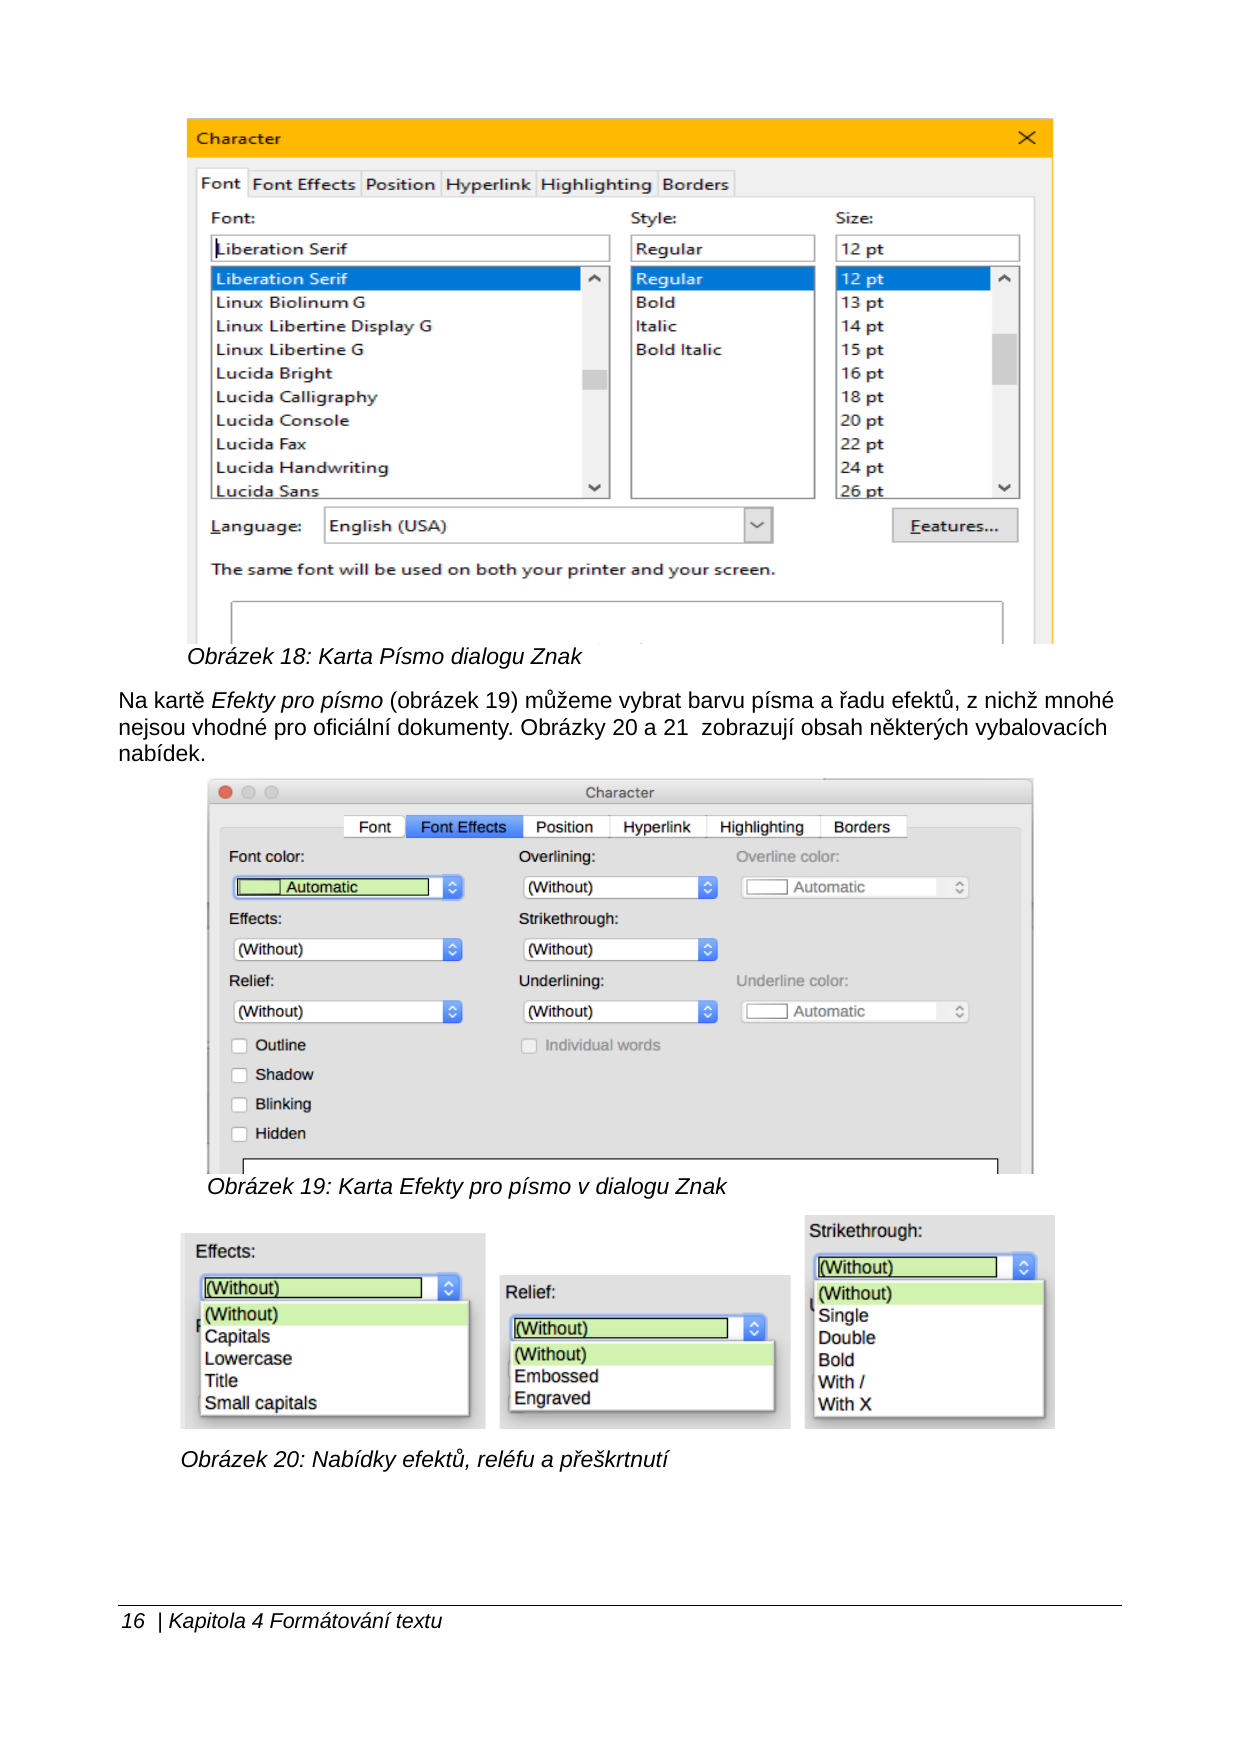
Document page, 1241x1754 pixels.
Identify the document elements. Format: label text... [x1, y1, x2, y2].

picture [206, 778, 1034, 1174]
picture [186, 118, 1054, 644]
picture [804, 1215, 1055, 1429]
table_header [180, 1216, 1060, 1446]
text Obrázek 19: Karta Efekty pro písmo v dialogu Znak [207, 1174, 1033, 1199]
text Na kartě Efekty pro písmo (obrázek 19) můžeme vybrat barvu písma a řadu efektů, z nichž mnohé nejsou vhodné pro oficiální dokumenty. Obrázky 20 a 21 zobrazují obsah některých vybalovacích nabídek. [118, 687, 1122, 766]
text Obrázek 18: Karta Písmo dialogu Znak [187, 644, 1053, 669]
picture [180, 1233, 486, 1429]
picture [499, 1275, 791, 1429]
table_cell Obrázek 20: Nabídky efektů, reléfu a přeškrtnutí [180, 1446, 1060, 1472]
